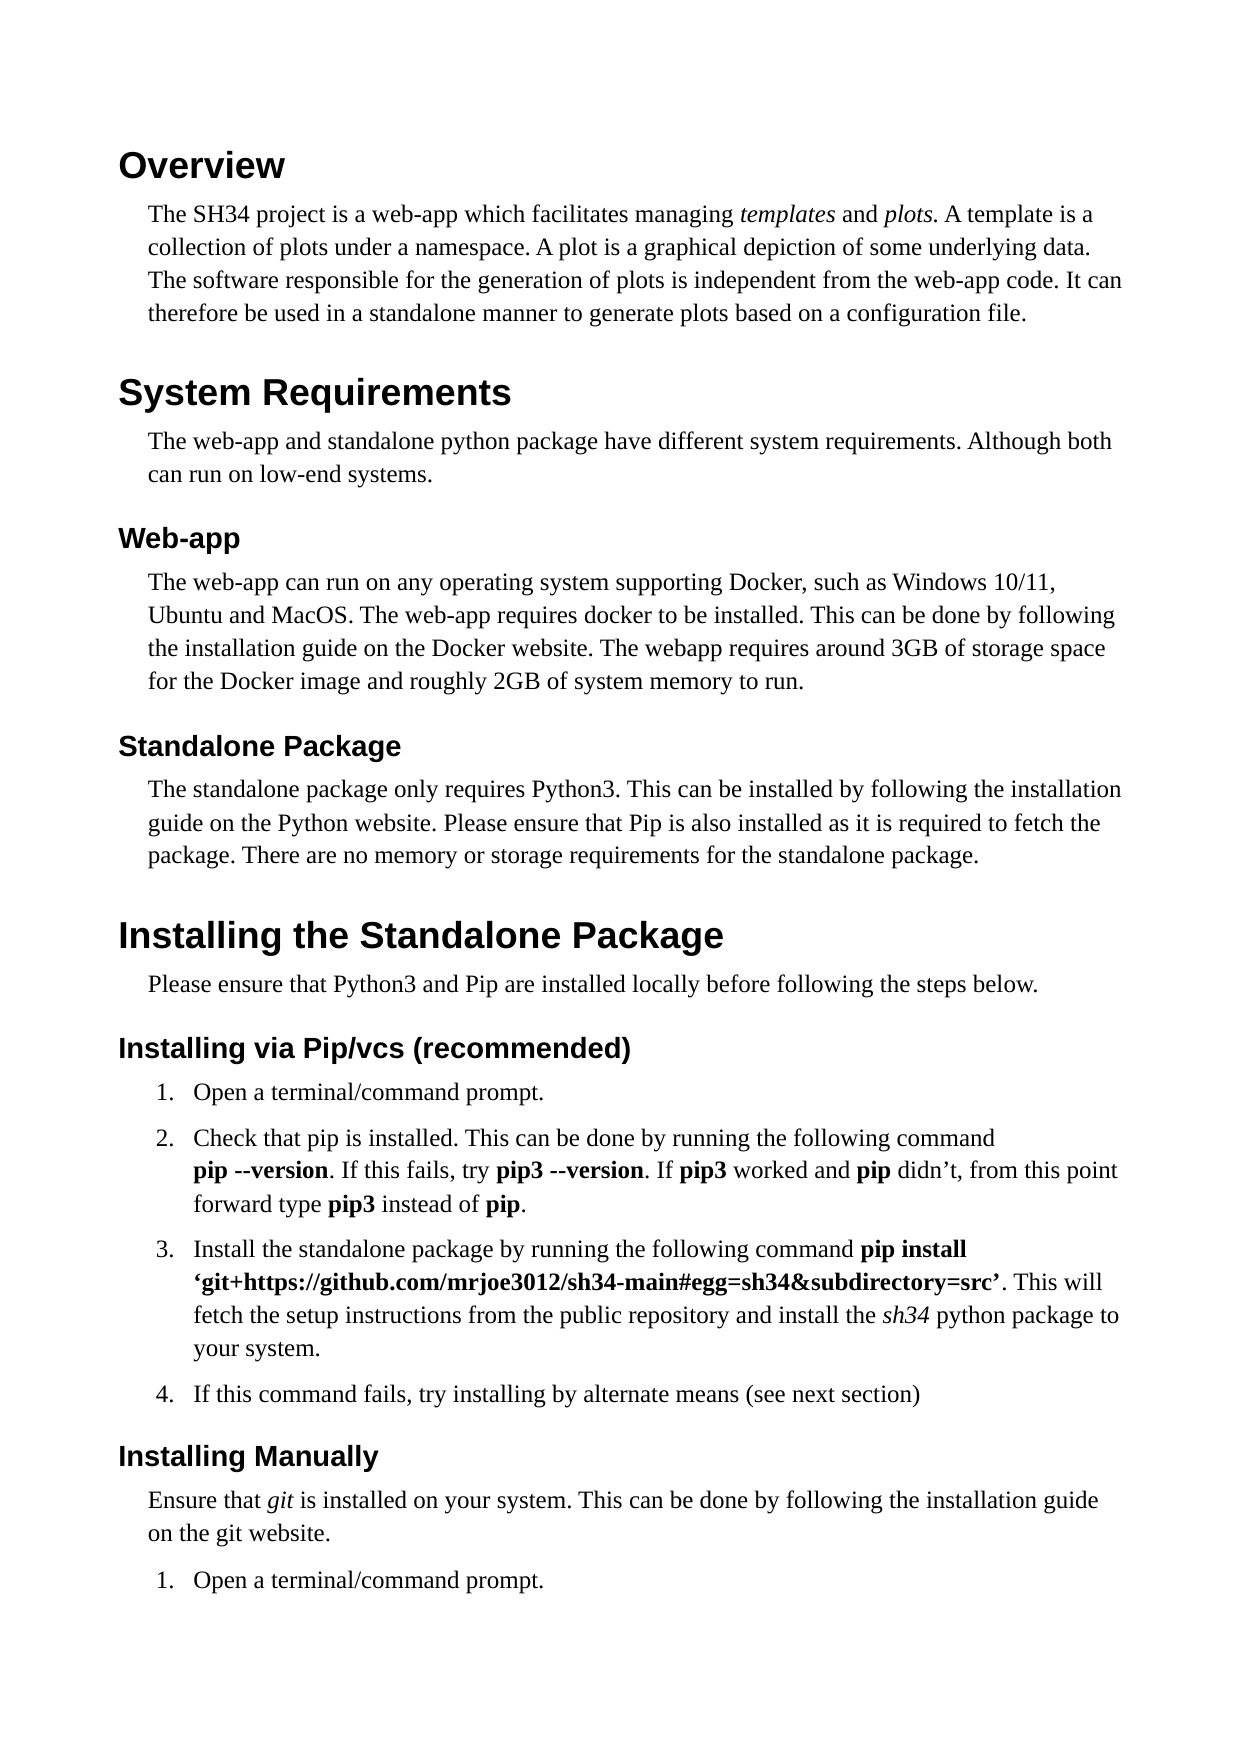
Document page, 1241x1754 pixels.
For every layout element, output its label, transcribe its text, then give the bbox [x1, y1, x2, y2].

subtitle Web-app [118, 521, 1122, 555]
subtitle Installing Manually [118, 1439, 1122, 1472]
subtitle Installing the Standalone Package [118, 913, 1122, 956]
text Please ensure that Python3 and Pip are installed locally before following the steps below. [148, 969, 1122, 998]
text The standalone package only requires Python3. This can be installed by following the installation guide on the Python website. Please ensure that Pip is also installed as it is required to fetch the package. There are no memory or storage requirements for the standalone package. [148, 774, 1122, 869]
list Open a terminal/command prompt. [156, 1566, 1122, 1594]
subtitle System Requirements [118, 370, 1122, 413]
text The web-app and standalone python package have different system requirements. Although both can run on low-end systems. [148, 426, 1122, 488]
text Ensure that git is installed on your system. This can be done by following the installation guide on the git website. [148, 1485, 1122, 1547]
subtitle Standalone Package [118, 728, 1122, 762]
list Install the standalone package by running the following command pip install ‘git+https://github.com/mrjoe3012/sh34-main#egg=sh34&subdirectory=src’. This will fetch the setup instructions from the public repository and install the sh34 python package to your system. [156, 1234, 1122, 1362]
text The web-app can run on any operating system supporting Docker, such as Windows 10/11, Ubuntu and MacOS. The web-app requires docker to be installed. This can be done by following the installation guide on the Docker website. The webapp requires around 3GB of storage space for the Docker image and roughly 2GB of system memory to run. [148, 567, 1122, 695]
list Open a terminal/command prompt. [156, 1077, 1122, 1106]
text The SH34 project is a web-app which facilitates managing templates and plots. A template is a collection of plots under a namespace. A plot is a graphical depiction of some underlying data. The software responsible for the generation of plots is independent from the web-app code. It can therefore be used in a standalone manner to generate plots based on a configuration file. [148, 199, 1122, 327]
list Check that pip is installed. This can be done by running the following command pip --version. If this fails, try pip3 --version. If pip3 worked and pip didn’t, from this point forward type pip3 instead of pip. [156, 1123, 1122, 1217]
subtitle Installing via Pip/vcs (recommended) [118, 1031, 1122, 1064]
subtitle Overview [118, 143, 1122, 186]
list If this command fails, try installing by alternate means (see next section) [156, 1379, 1122, 1407]
